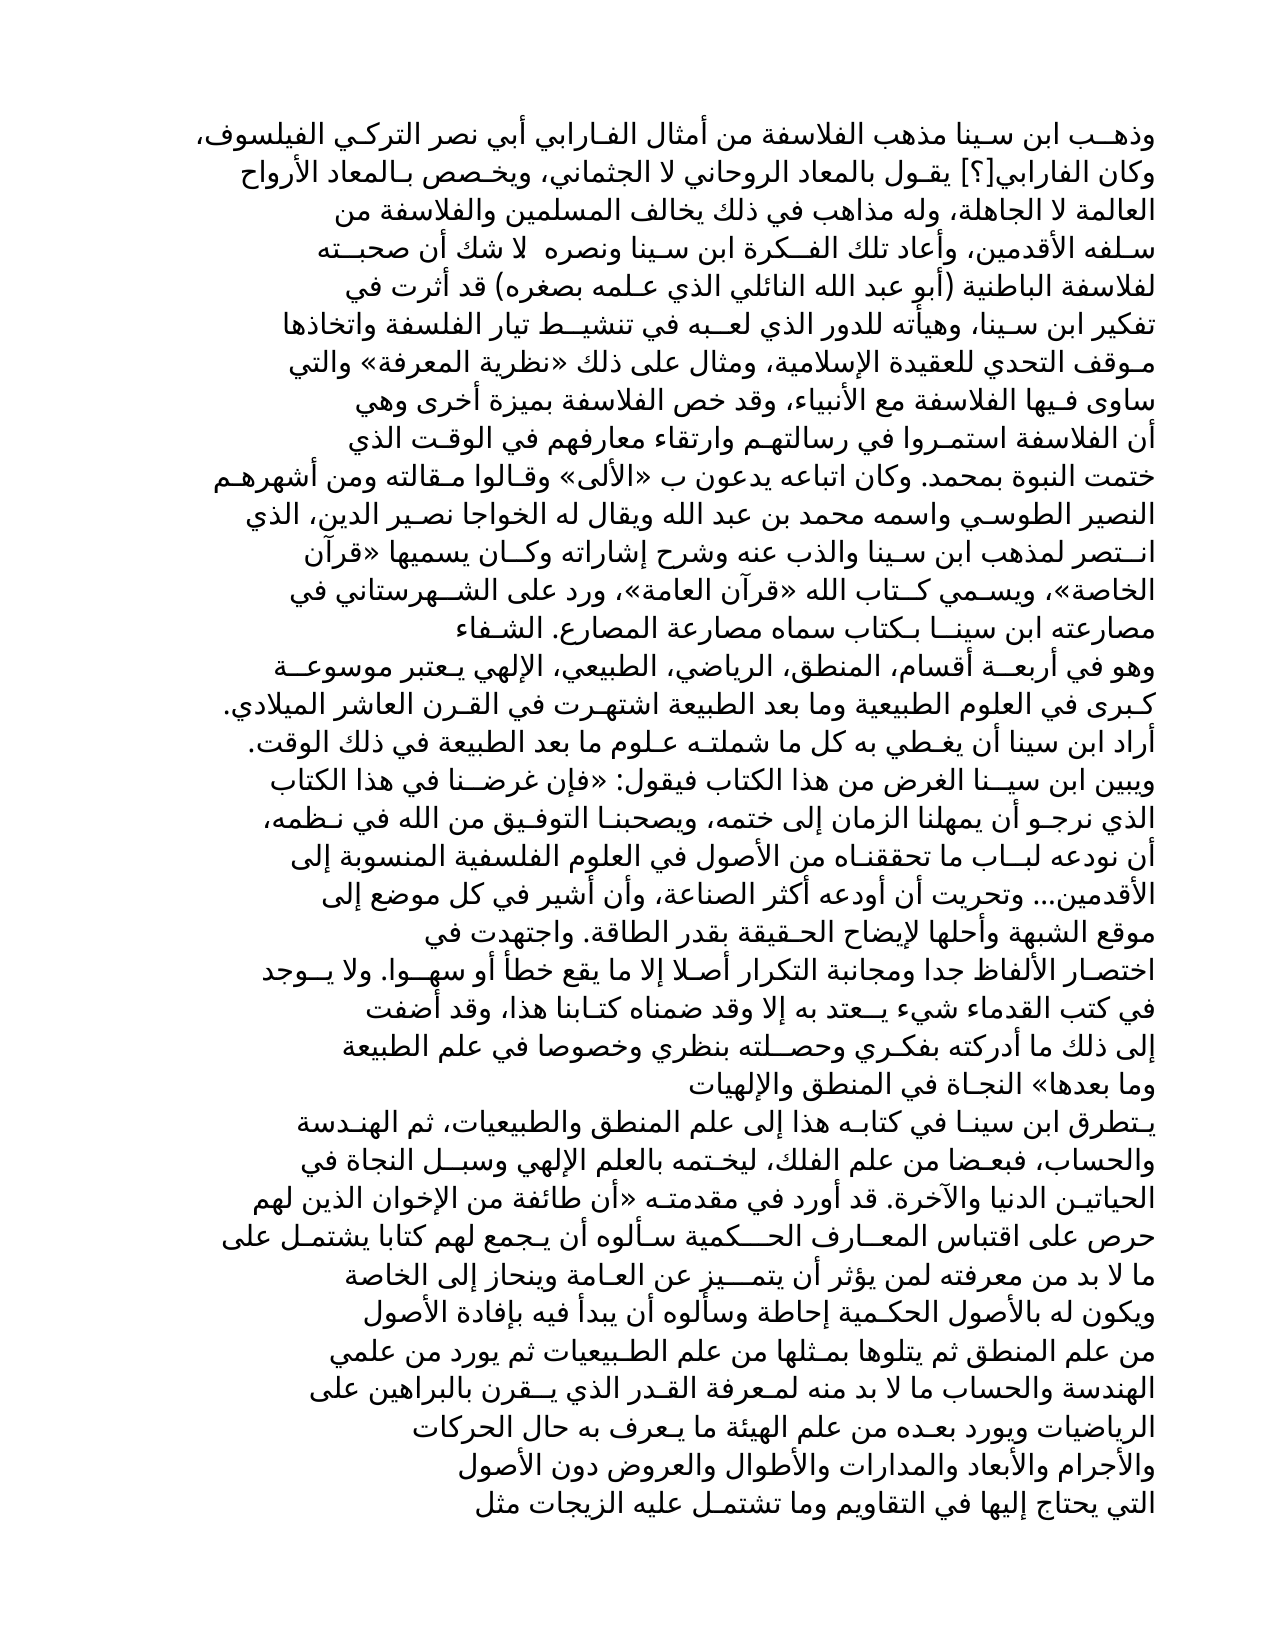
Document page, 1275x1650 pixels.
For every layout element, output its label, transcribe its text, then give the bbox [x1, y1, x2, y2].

text الذي نرجـو أن يمهلنا الزمان إلى ختمه، ويصحبنـا التوفـيق من الله في نـظمه، [118, 802, 1157, 841]
text تفكير ابن سـينا، وهيأته للدور الذي لعــبه في تنشيــط تيار الفلسفة واتخاذها [118, 308, 1157, 346]
text النصير الطوسـي واسمه محمد بن عبد الله ويقال له الخواجا نصـير الدين، الذي [118, 498, 1157, 536]
text ختمت النبوة بمحمد. وكان اتباعه يدعون ب «الألى» وقـالوا مـقالته ومن أشهرهـم [118, 460, 1157, 498]
text في كتب القدماء شيء يــعتد به إلا وقد ضمناه كتـابنا هذا، وقد أضفت [118, 993, 1157, 1031]
text العالمة لا الجاهلة، وله مذاهب في ذلك يخالف المسلمين والفلاسفة من [118, 194, 1157, 232]
text والأجرام والأبعاد والمدارات والأطوال والعروض دون الأصول [118, 1449, 1157, 1487]
text الهندسة والحساب ما لا بد منه لمـعرفة القـدر الذي يــقرن بالبراهين على [118, 1373, 1157, 1411]
text ما لا بد من معرفته لمن يؤثر أن يتمـــيز عن العـامة وينحاز إلى الخاصة [118, 1259, 1157, 1297]
text وما بعدها» النجـاة في المنطق والإلهيات [118, 1069, 1157, 1107]
text إلى ذلك ما أدركته بفكـري وحصــلته بنظري وخصوصا في علم الطبيعة [118, 1031, 1157, 1069]
text اختصـار الألفاظ جدا ومجانبة التكرار أصـلا إلا ما يقع خطأ أو سهــوا. ولا يــوجد [118, 954, 1157, 993]
text أن نودعه لبــاب ما تحققنـاه من الأصول في العلوم الفلسفية المنسوبة إلى [118, 841, 1157, 878]
text لفلاسفة الباطنية (أبو عبد الله النائلي الذي عـلمه بصغره) قد أثرت في [118, 270, 1157, 308]
text أراد ابن سينا أن يغـطي به كل ما شملتـه عـلوم ما بعد الطبيعة في ذلك الوقت. [118, 726, 1157, 764]
text موقع الشبهة وأحلها لإيضاح الحـقيقة بقدر الطاقة. واجتهدت في [118, 917, 1157, 954]
text وهو في أربعــة أقسام، المنطق، الرياضي، الطبيعي، الإلهي يـعتبر موسوعــة [118, 650, 1157, 688]
text أن الفلاسفة استمـروا في رسالتهـم وارتقاء معارفهم في الوقـت الذي [118, 422, 1157, 460]
text انــتصر لمذهب ابن سـينا والذب عنه وشرح إشاراته وكــان يسميها «قرآن [118, 536, 1157, 574]
text الرياضيات ويورد بعـده من علم الهيئة ما يـعرف به حال الحركات [118, 1411, 1157, 1449]
text ويكون له بالأصول الحكـمية إحاطة وسألوه أن يبدأ فيه بإفادة الأصول [118, 1297, 1157, 1335]
text يـتطرق ابن سينـا في كتابـه هذا إلى علم المنطق والطبيعيات، ثم الهنـدسة [118, 1107, 1157, 1145]
text والحساب، فبعـضا من علم الفلك، ليخـتمه بالعلم الإلهي وسبــل النجاة في [118, 1145, 1157, 1183]
text الخاصة»، ويسـمي كــتاب الله «قرآن العامة»، ورد على الشــهرستاني في [118, 574, 1157, 612]
text التي يحتاج إليها في التقاويم وما تشتمـل عليه الزيجات مثل [118, 1487, 1157, 1525]
text حرص على اقتباس المعــارف الحـــكمية سـألوه أن يـجمع لهم كتابا يشتمـل على [118, 1221, 1157, 1259]
text ويبين ابن سيــنا الغرض من هذا الكتاب فيقول: «فإن غرضــنا في هذا الكتاب [118, 764, 1157, 802]
text وذهــب ابن سـينا مذهب الفلاسفة من أمثال الفـارابي أبي نصر التركـي الفيلسوف، [118, 118, 1157, 156]
text مـوقف التحدي للعقيدة الإسلامية، ومثال على ذلك «نظرية المعرفة» والتي [118, 346, 1157, 384]
text من علم المنطق ثم يتلوها بمـثلها من علم الطـبيعيات ثم يورد من علمي [118, 1335, 1157, 1373]
text كـبرى في العلوم الطبيعية وما بعد الطبيعة اشتهـرت في القـرن العاشر الميلادي. [118, 688, 1157, 726]
text سـلفه الأقدمين، وأعاد تلك الفــكرة ابن سـينا ونصره. لا شك أن صحبــته [118, 232, 1157, 270]
text ساوى فـيها الفلاسفة مع الأنبياء، وقد خص الفلاسفة بميزة أخرى وهي [118, 384, 1157, 422]
text الأقدمين... وتحريت أن أودعه أكثر الصناعة، وأن أشير في كل موضع إلى [118, 878, 1157, 917]
text مصارعته ابن سينــا بـكتاب سماه مصارعة المصارع. الشـفاء [118, 612, 1157, 650]
text الحياتيـن الدنيا والآخرة. قد أورد في مقدمتـه «أن طائفة من الإخوان الذين لهم [118, 1183, 1157, 1221]
text وكان الفارابي[؟] يقـول بالمعاد الروحاني لا الجثماني، ويخـصص بـالمعاد الأرواح [118, 156, 1157, 194]
